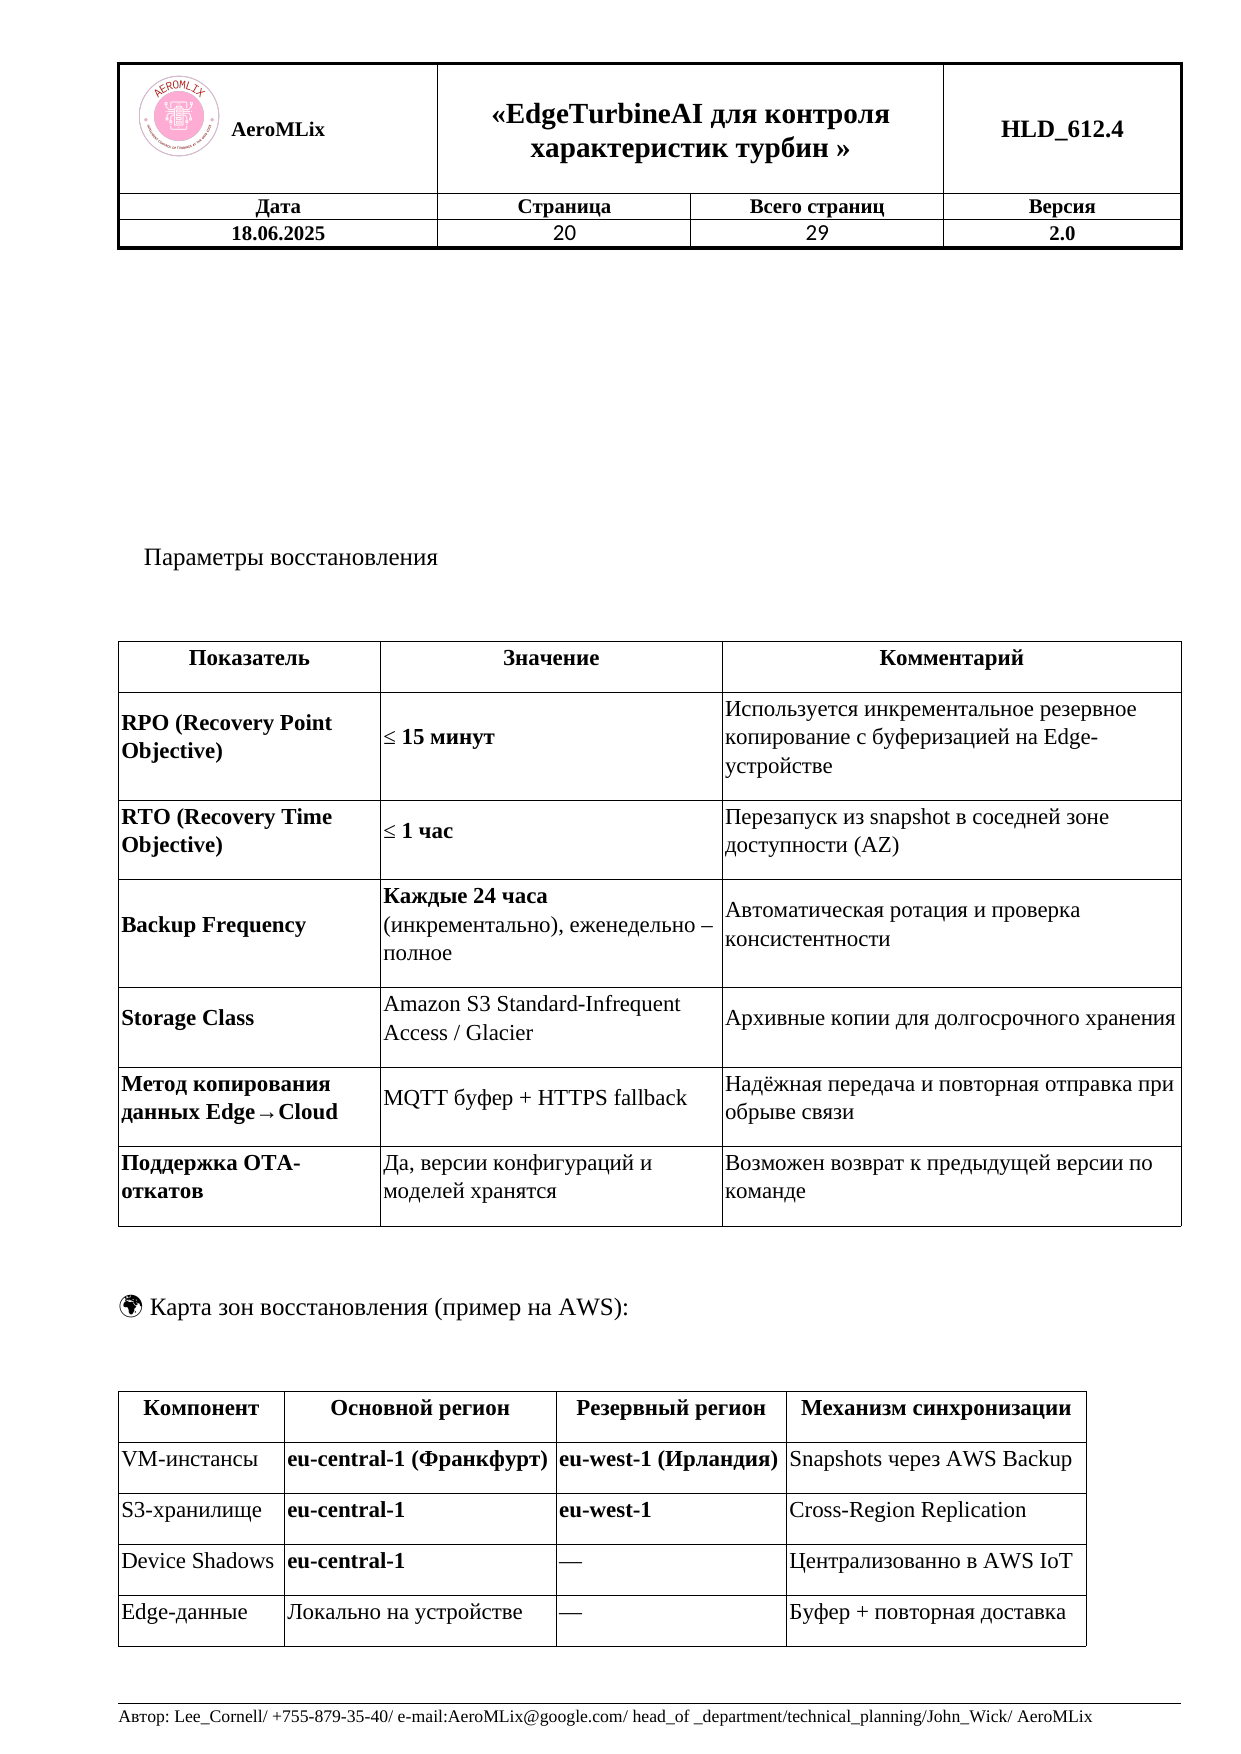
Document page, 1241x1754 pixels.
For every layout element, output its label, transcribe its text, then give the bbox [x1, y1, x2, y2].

table_cell Да, версии конфигураций и моделей хранятся [381, 1147, 722, 1226]
table_cell Автоматическая ротация и проверка консистентности [723, 880, 1181, 987]
table_cell eu-central-1 [285, 1545, 556, 1595]
table_cell ≤ 15 минут [381, 693, 722, 800]
table_cell Amazon S3 Standard-Infrequent Access / Glacier [381, 988, 722, 1067]
table_cell S3-хранилище [119, 1494, 284, 1544]
table_cell Поддержка OTA-откатов [119, 1147, 380, 1226]
table_cell Snapshots через AWS Backup [787, 1443, 1086, 1493]
table_cell — [557, 1596, 786, 1646]
table_cell ≤ 1 час [381, 801, 722, 879]
table_cell Буфер + повторная доставка [787, 1596, 1086, 1646]
table_cell Метод копирования данных Edge→Cloud [119, 1068, 380, 1146]
table_cell eu-west-1 (Ирландия) [557, 1443, 786, 1493]
table_header Основной регион [285, 1392, 556, 1442]
table_header Комментарий [723, 642, 1181, 692]
table_cell Перезапуск из snapshot в соседней зоне доступности (AZ) [723, 801, 1181, 879]
table_cell Edge-данные [119, 1596, 284, 1646]
table_cell — [557, 1545, 786, 1595]
table_cell eu-central-1 [285, 1494, 556, 1544]
table_cell Используется инкрементальное резервное копирование с буферизацией на Edge-устройстве [723, 693, 1181, 800]
table_header Резервный регион [557, 1392, 786, 1442]
table_cell VM-инстансы [119, 1443, 284, 1493]
table_cell MQTT буфер + HTTPS fallback [381, 1068, 722, 1146]
text 🌍 Карта зон восстановления (пример на AWS): [118, 1292, 1181, 1321]
table_cell Device Shadows [119, 1545, 284, 1595]
picture [138, 75, 220, 157]
table_cell Архивные копии для долгосрочного хранения [723, 988, 1181, 1067]
table_cell Cross-Region Replication [787, 1494, 1086, 1544]
table_cell Централизованно в AWS IoT [787, 1545, 1086, 1595]
table_header Значение [381, 642, 722, 692]
table_cell Локально на устройстве [285, 1596, 556, 1646]
table_cell eu-west-1 [557, 1494, 786, 1544]
table_cell Каждые 24 часа (инкрементально), еженедельно – полное [381, 880, 722, 987]
table_cell Надёжная передача и повторная отправка при обрыве связи [723, 1068, 1181, 1146]
table_cell Storage Class [119, 988, 380, 1067]
table_cell Backup Frequency [119, 880, 380, 987]
table_cell RTO (Recovery Time Objective) [119, 801, 380, 879]
table_header Компонент [119, 1392, 284, 1442]
table_cell eu-central-1 (Франкфурт) [285, 1443, 556, 1493]
table_header Механизм синхронизации [787, 1392, 1086, 1442]
table_header Показатель [119, 642, 380, 692]
table_cell Возможен возврат к предыдущей версии по команде [723, 1147, 1181, 1226]
table_cell RPO (Recovery Point Objective) [119, 693, 380, 800]
text 🧩 Параметры восстановления [118, 542, 1181, 571]
